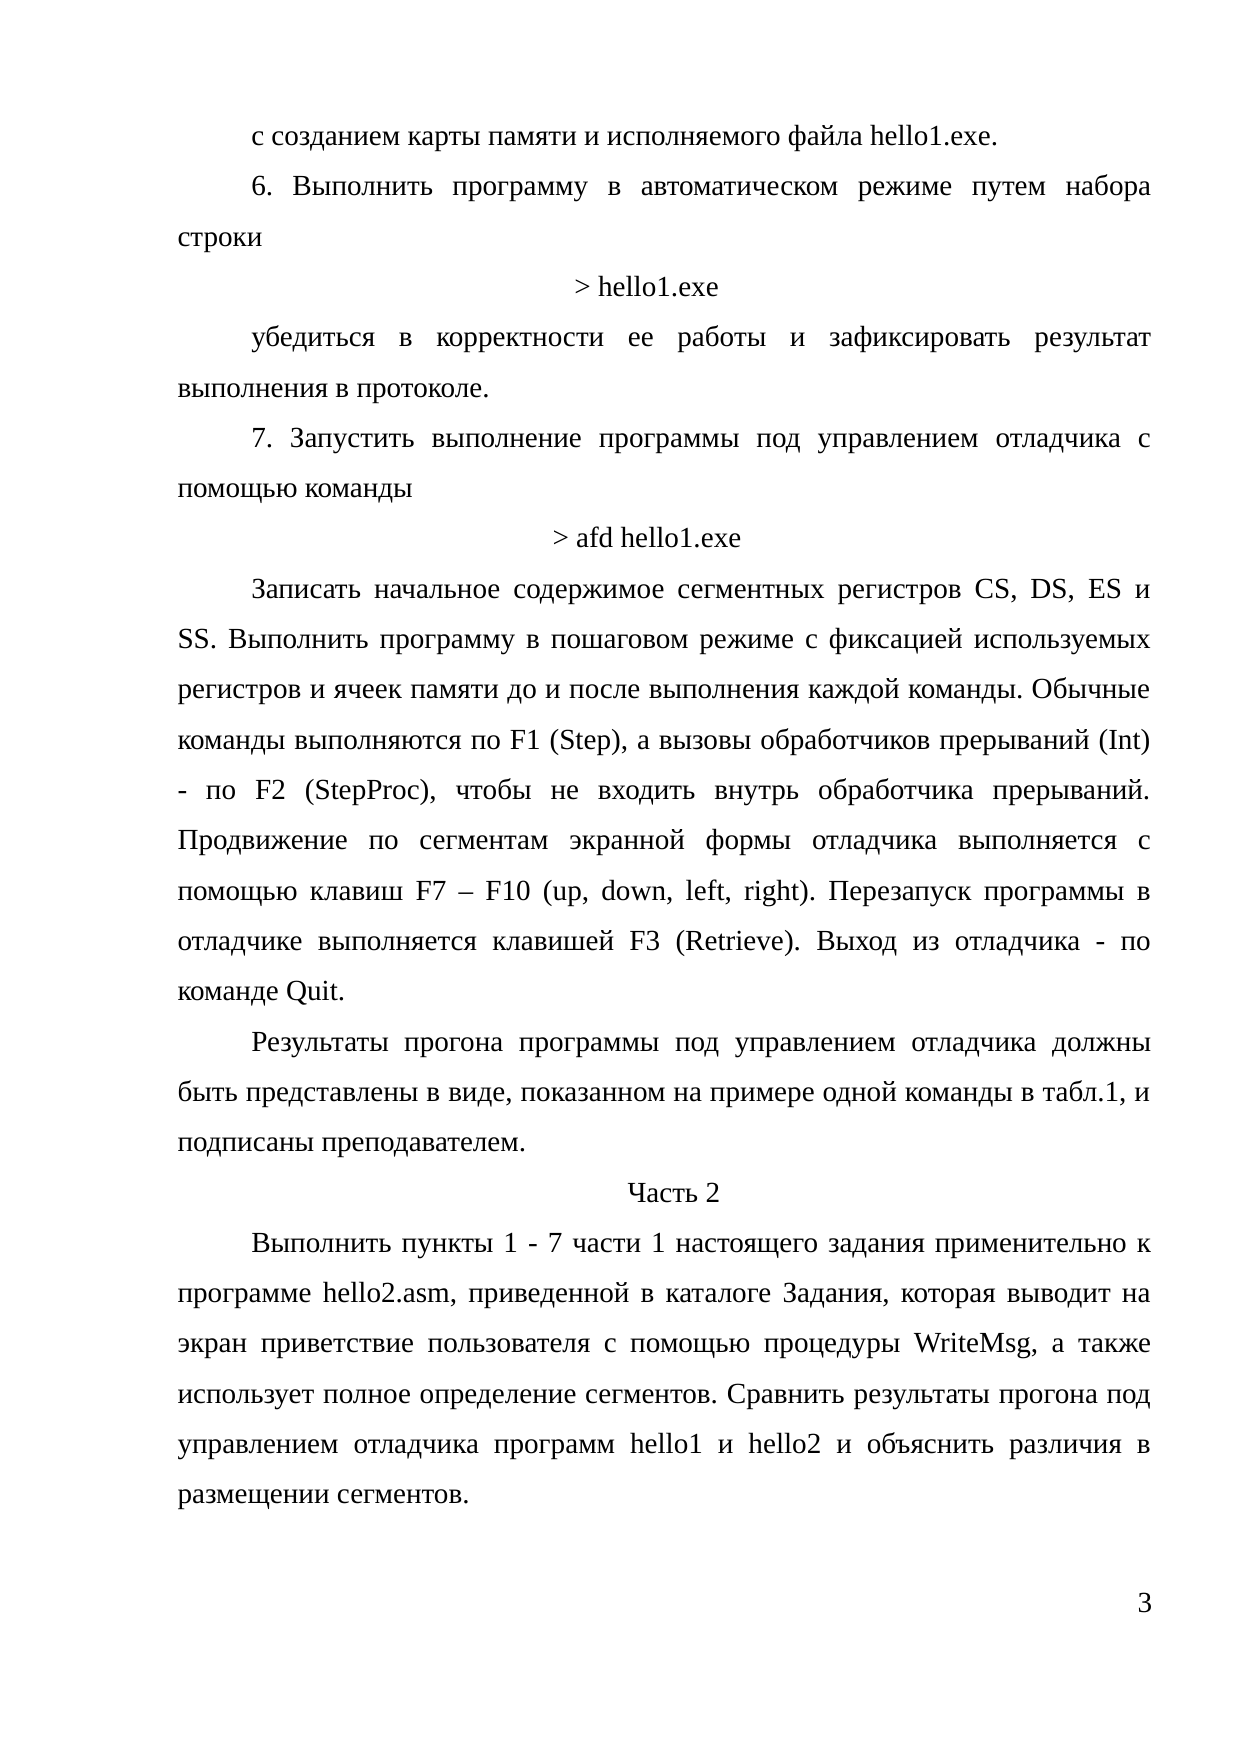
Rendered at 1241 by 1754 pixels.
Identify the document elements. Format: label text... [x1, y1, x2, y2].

text убедиться в корректности ее работы и зафиксировать результат выполнения в протоколе. [177, 319, 1152, 403]
text 6. Выполнить программу в автоматическом режиме путем набора строки [177, 168, 1152, 252]
text > afd hello1.exe [177, 521, 1152, 554]
text с созданием карты памяти и исполняемого файла hello1.exe. [177, 118, 1152, 152]
subtitle Результаты прогона программы под управлением отладчика должны быть представлены в виде, показанном на примере одной команды в табл.1, и подписаны преподавателем. [177, 1024, 1152, 1158]
text Выполнить пункты 1 - 7 части 1 настоящего задания применительно к программе hello2.asm, приведенной в каталоге Задания, которая выводит на экран приветствие пользователя с помощью процедуры WriteMsg, а также использует полное определение сегментов. Сравнить результаты прогона под управлением отладчика программ hello1 и hello2 и объяснить различия в размещении сегментов. [177, 1225, 1152, 1510]
text Записать начальное содержимое сегментных регистров CS, DS, ES и SS. Выполнить программу в пошаговом режиме с фиксацией используемых регистров и ячеек памяти до и после выполнения каждой команды. Обычные команды выполняются по F1 (Step), а вызовы обработчиков прерываний (Int) - по F2 (StepProc), чтобы не входить внутрь обработчика прерываний. Продвижение по сегментам экранной формы отладчика выполняется с помощью клавиш F7 – F10 (up, down, left, right). Перезапуск программы в отладчике выполняется клавишей F3 (Retrieve). Выход из отладчика - по команде Quit. [177, 571, 1152, 1007]
text Часть 2 [177, 1175, 1152, 1208]
text > hello1.exe [177, 269, 1152, 303]
text 7. Запустить выполнение программы под управлением отладчика с помощью команды [177, 420, 1152, 504]
